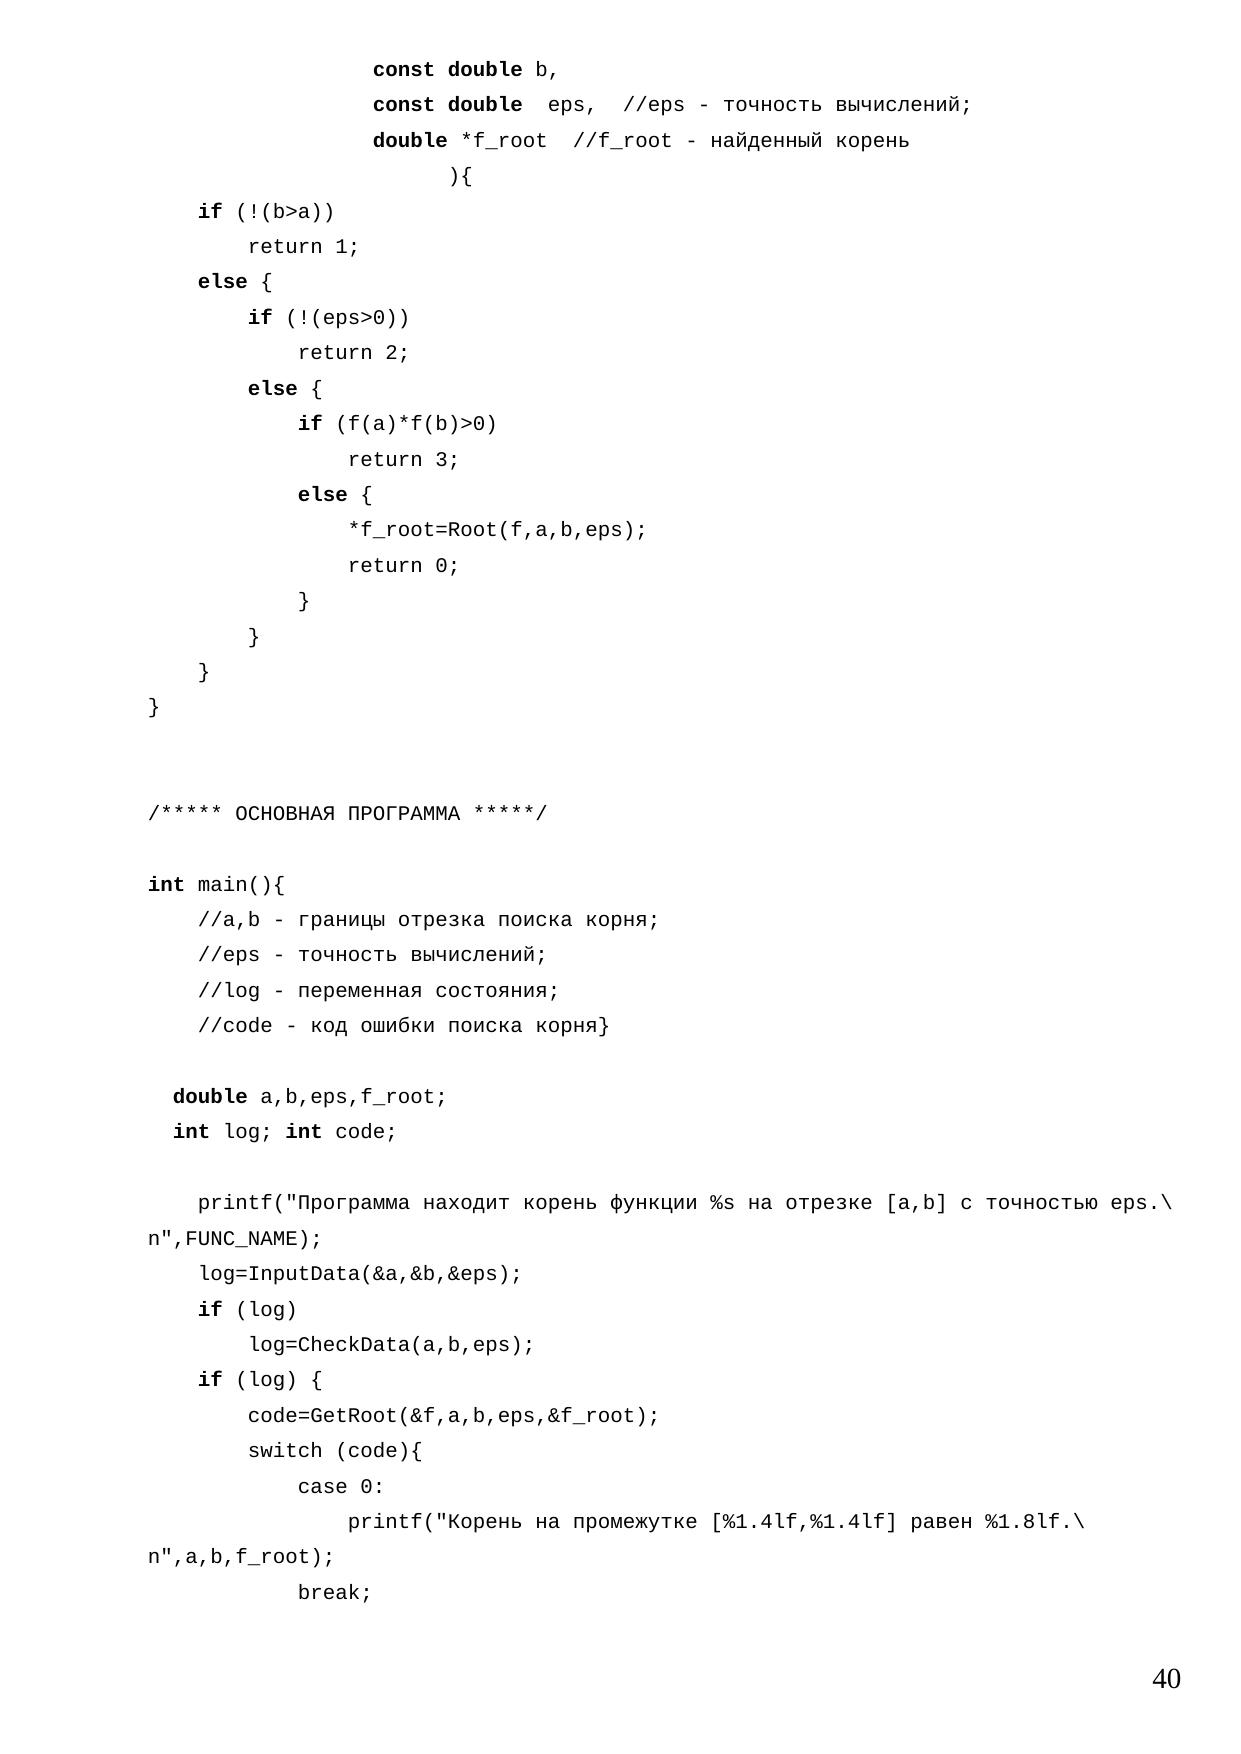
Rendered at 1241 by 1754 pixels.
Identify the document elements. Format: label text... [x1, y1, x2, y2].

text int main(){ [148, 874, 1181, 897]
text log=CheckData(a,b,eps); [148, 1334, 1181, 1358]
text if (!(eps>0)) [148, 307, 1181, 331]
text printf("Корень на промежутке [%1.4lf,%1.4lf] равен %1.8lf.\n",a,b,f_root); [148, 1511, 1181, 1570]
text //code - код ошибки поиска корня} [148, 1015, 1181, 1039]
text } [148, 697, 1181, 720]
text const double b, [148, 59, 1181, 83]
text if (!(b>a)) [148, 201, 1181, 224]
text return 3; [148, 449, 1181, 472]
text code=GetRoot(&f,a,b,eps,&f_root); [148, 1405, 1181, 1428]
text log=InputData(&a,&b,&eps); [148, 1263, 1181, 1287]
text const double eps, //eps - точность вычислений; [148, 94, 1181, 118]
text break; [148, 1582, 1181, 1606]
text //eps - точность вычислений; [148, 944, 1181, 968]
text *f_root=Root(f,a,b,eps); [148, 519, 1181, 543]
text if (log) [148, 1299, 1181, 1322]
text case 0: [148, 1476, 1181, 1499]
text return 2; [148, 342, 1181, 366]
text return 0; [148, 555, 1181, 578]
text int log; int code; [148, 1122, 1181, 1145]
text //log - переменная состояния; [148, 980, 1181, 1003]
text double a,b,eps,f_root; [148, 1086, 1181, 1110]
text return 1; [148, 236, 1181, 260]
text } [148, 661, 1181, 685]
text else { [148, 378, 1181, 401]
text } [148, 626, 1181, 649]
text else { [148, 272, 1181, 295]
text if (f(a)*f(b)>0) [148, 413, 1181, 437]
text else { [148, 484, 1181, 508]
text } [148, 590, 1181, 614]
text ){ [148, 165, 1181, 189]
text /***** ОСНОВНАЯ ПРОГРАММА *****/ [148, 803, 1181, 826]
text switch (code){ [148, 1440, 1181, 1464]
text double *f_root //f_root - найденный корень [148, 130, 1181, 153]
text printf("Программа находит корень функции %s на отрезке [a,b] с точностью eps.\n",FUNC_NAME); [148, 1192, 1181, 1251]
text if (log) { [148, 1369, 1181, 1393]
text //a,b - границы отрезка поиска корня; [148, 909, 1181, 933]
